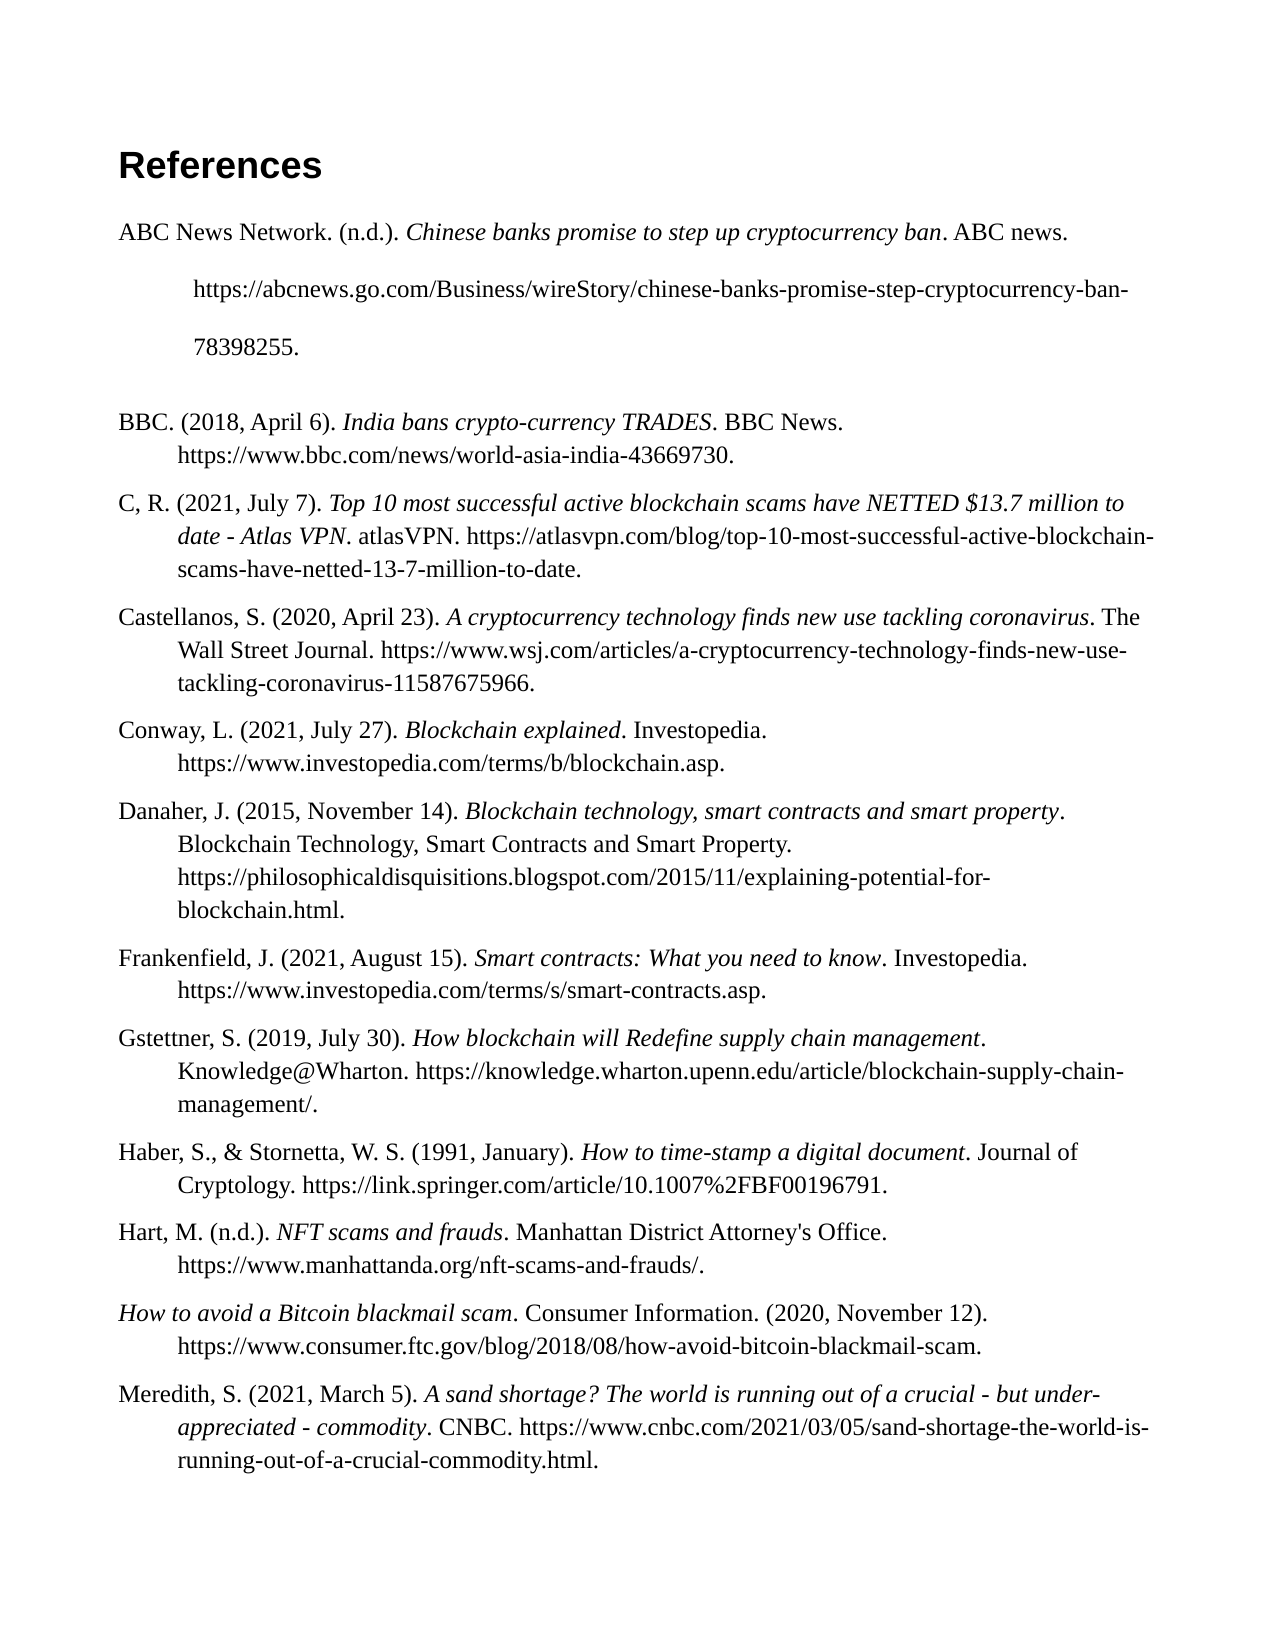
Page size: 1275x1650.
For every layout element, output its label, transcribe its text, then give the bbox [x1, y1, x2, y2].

text Danaher, J. (2015, November 14). Blockchain technology, smart contracts and smart property. Blockchain Technology, Smart Contracts and Smart Property. https://philosophicaldisquisitions.blogspot.com/2015/11/explaining-potential-for-blockchain.html. [118, 796, 1157, 924]
text Gstettner, S. (2019, July 30). How blockchain will Redefine supply chain management. Knowledge@Wharton. https://knowledge.wharton.upenn.edu/article/blockchain-supply-chain-management/. [118, 1023, 1157, 1118]
subtitle References [118, 143, 1157, 187]
text BBC. (2018, April 6). India bans crypto-currency TRADES. BBC News. https://www.bbc.com/news/world-asia-india-43669730. [118, 407, 1157, 469]
text Hart, M. (n.d.). NFT scams and frauds. Manhattan District Attorney's Office. https://www.manhattanda.org/nft-scams-and-frauds/. [118, 1217, 1157, 1279]
text C, R. (2021, July 7). Top 10 most successful active blockchain scams have NETTED $13.7 million to date - Atlas VPN. atlasVPN. https://atlasvpn.com/blog/top-10-most-successful-active-blockchain-scams-have-netted-13-7-million-to-date. [118, 488, 1157, 583]
text Frankenfield, J. (2021, August 15). Smart contracts: What you need to know. Investopedia. https://www.investopedia.com/terms/s/smart-contracts.asp. [118, 943, 1157, 1004]
text Castellanos, S. (2020, April 23). A cryptocurrency technology finds new use tackling coronavirus. The Wall Street Journal. https://www.wsj.com/articles/a-cryptocurrency-technology-finds-new-use-tackling-coronavirus-11587675966. [118, 602, 1157, 696]
text Meredith, S. (2021, March 5). A sand shortage? The world is running out of a crucial - but under-appreciated - commodity. CNBC. https://www.cnbc.com/2021/03/05/sand-shortage-the-world-is-running-out-of-a-crucial-commodity.html. [118, 1379, 1157, 1473]
text Haber, S., & Stornetta, W. S. (1991, January). How to time-stamp a digital document. Journal of Cryptology. https://link.springer.com/article/10.1007%2FBF00196791. [118, 1137, 1157, 1199]
text ABC News Network. (n.d.). Chinese banks promise to step up cryptocurrency ban. ABC news. https://abcnews.go.com/Business/wireStory/chinese-banks-promise-step-cryptocurrency-ban-78398255. [118, 217, 1157, 361]
text Conway, L. (2021, July 27). Blockchain explained. Investopedia. https://www.investopedia.com/terms/b/blockchain.asp. [118, 715, 1157, 777]
text How to avoid a Bitcoin blackmail scam. Consumer Information. (2020, November 12). https://www.consumer.ftc.gov/blog/2018/08/how-avoid-bitcoin-blackmail-scam. [118, 1298, 1157, 1360]
